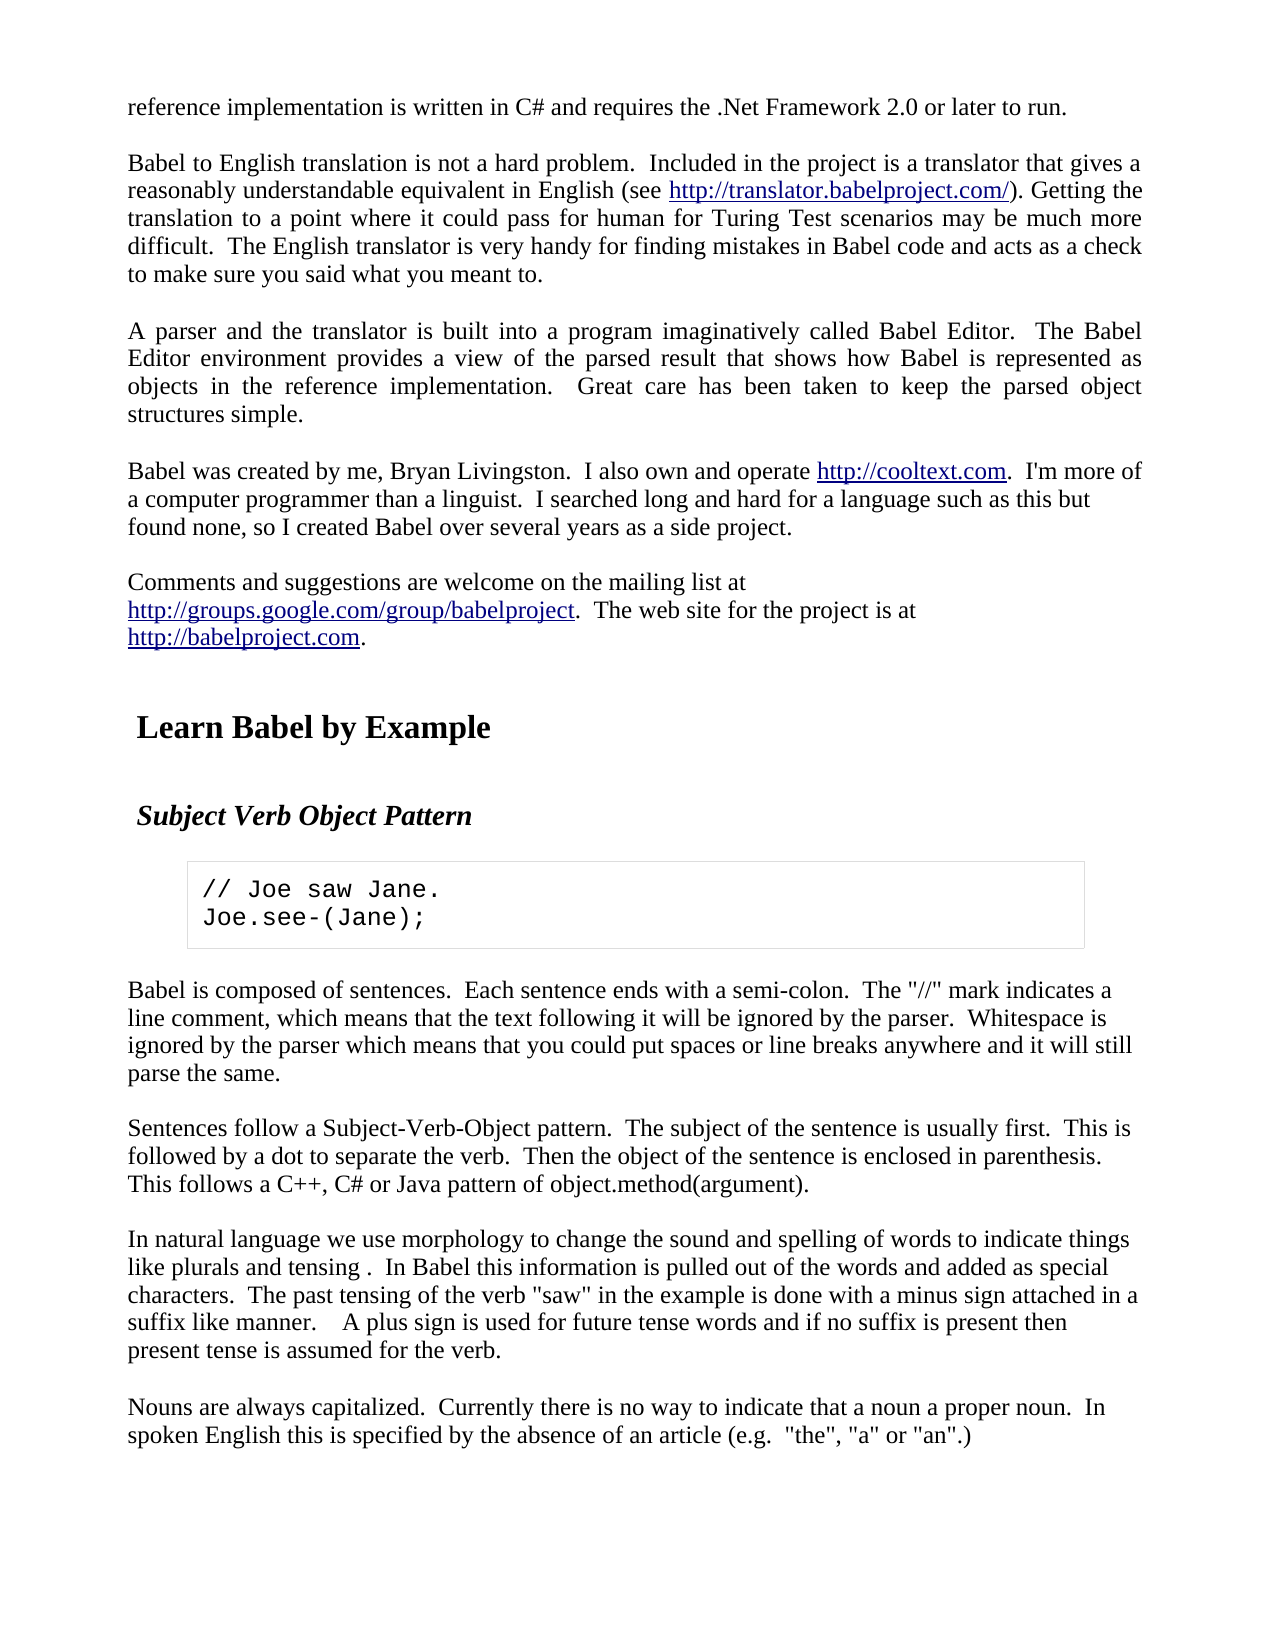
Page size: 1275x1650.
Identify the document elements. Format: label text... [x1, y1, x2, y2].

subtitle Learn Babel by Example [136, 708, 1134, 745]
text Joe.see-(Jane); [188, 890, 1084, 948]
text Babel was created by me, Bryan Livingston. I also own and operate http://cooltext.com. I'm more of a computer programmer than a linguist. I searched long and hard for a language such as this but found none, so I created Babel over several years as a side project. [127, 457, 1143, 540]
text In natural language we use morphology to change the sound and spelling of words to indicate things like plurals and tensing . In Babel this information is pulled out of the words and added as special characters. The past tensing of the verb "saw" in the example is done with a minus sign attached in a suffix like manner. A plus sign is used for future tense words and if no suffix is present then present tense is assumed for the verb. [127, 1225, 1143, 1364]
text reference implementation is written in C# and requires the .Net Framework 2.0 or later to run. [127, 93, 1143, 121]
text Sentences follow a Subject-Verb-Object pattern. The subject of the sentence is usually first. This is followed by a dot to separate the verb. Then the object of the sentence is enclosed in parenthesis. This follows a C++, C# or Java pattern of object.method(argument). [127, 1114, 1143, 1198]
text Babel is composed of sentences. Each sentence ends with a semi-colon. The "//" mark indicates a line comment, which means that the text following it will be ignored by the parser. Whitespace is ignored by the parser which means that you could put spaces or line breaks anywhere and it will still parse the same. [127, 976, 1143, 1087]
subtitle Subject Verb Object Pattern [136, 800, 1134, 832]
text Nouns are always capitalized. Currently there is no way to indicate that a noun a proper noun. In spoken English this is specified by the absence of an article (e.g. "the", "a" or "an".) [127, 1393, 1143, 1449]
text Comments and suggestions are welcome on the mailing list at http://groups.google.com/group/babelproject. The web site for the project is at http://babelproject.com. [127, 568, 1143, 651]
text Babel to English translation is not a hard problem. Included in the project is a translator that gives a reasonably understandable equivalent in English (see http://translator.babelproject.com/). Getting the translation to a point where it could pass for human for Turing Test scenarios may be much more difficult. The English translator is very handy for finding mistakes in Babel code and acts as a check to make sure you said what you meant to. [127, 149, 1143, 287]
text A parser and the translator is built into a program imaginatively called Babel Editor. The Babel Editor environment provides a view of the parsed result that shows how Babel is represented as objects in the reference implementation. Great care has been taken to keep the parsed object structures simple. [127, 317, 1143, 428]
text // Joe saw Jane. [188, 862, 1084, 890]
